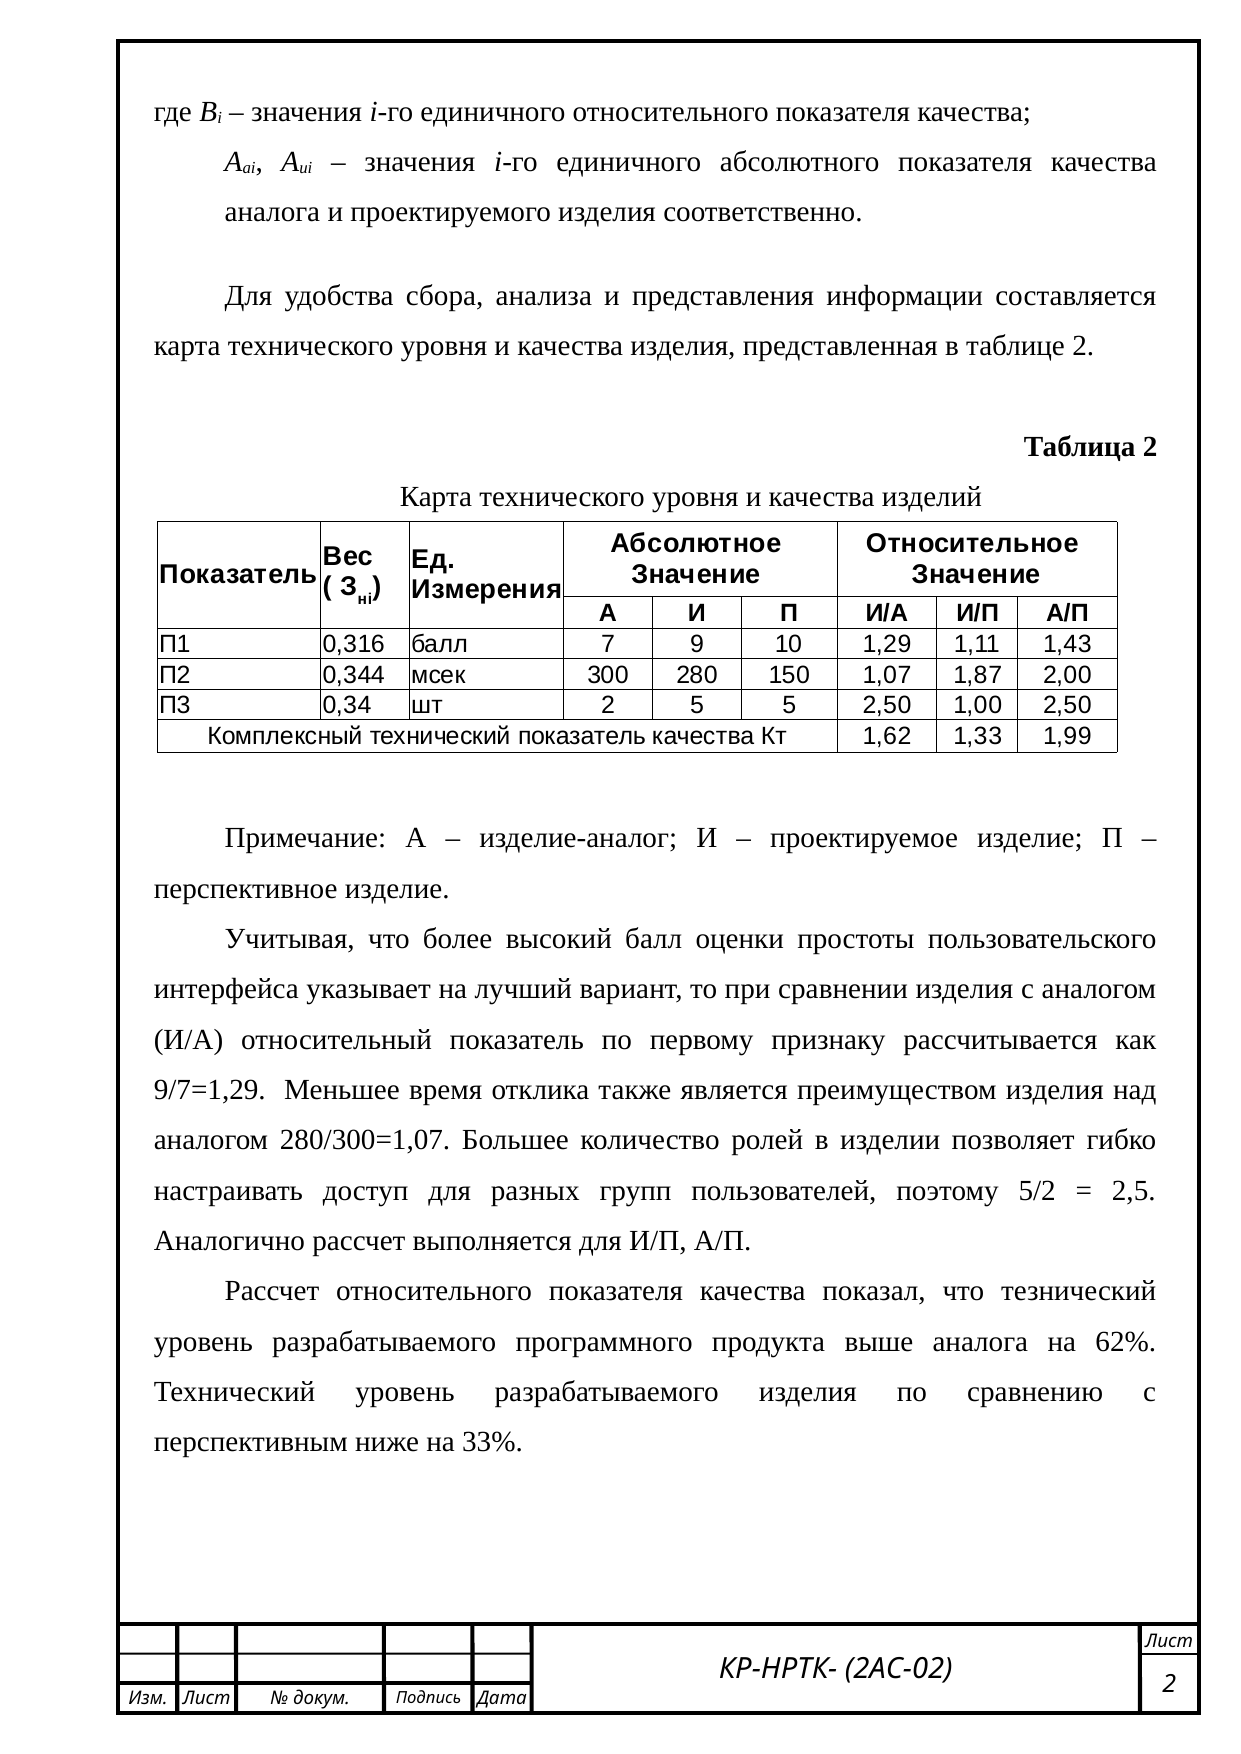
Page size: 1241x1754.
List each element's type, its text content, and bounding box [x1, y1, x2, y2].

text Рассчет относительного показателя качества показал, что тезнический уровень разрабатываемого программного продукта выше аналога на 62%. Технический уровень разрабатываемого изделия по сравнению с перспективным ниже на 33%. [153, 1273, 1157, 1458]
text где Вi – значения i-го единичного относительного показателя качества; [153, 94, 1157, 127]
text Ааi, Аиi – значения i-го единичного абсолютного показателя качества аналога и проектируемого изделия соответственно. [224, 144, 1157, 228]
text Учитывая, что более высокий балл оценки простоты пользовательского интерфейса указывает на лучший вариант, то при сравнении изделия с аналогом (И/А) относительный показатель по первому признаку рассчитывается как 9/7=1,29. Меньшее время отклика также является преимуществом изделия над аналогом 280/300=1,07. Большее количество ролей в изделии позволяет гибко настраивать доступ для разных групп пользователей, поэтому 5/2 = 2,5. Аналогично рассчет выполняется для И/П, А/П. [153, 921, 1157, 1257]
text Для удобства сбора, анализа и представления информации составляется карта технического уровня и качества изделия, представленная в таблице 2. [153, 278, 1157, 362]
text Карта технического уровня и качества изделий [153, 479, 1157, 513]
text Таблица 2 [153, 429, 1157, 463]
text Примечание: А – изделие-аналог; И – проектируемое изделие; П – перспективное изделие. [153, 821, 1157, 904]
